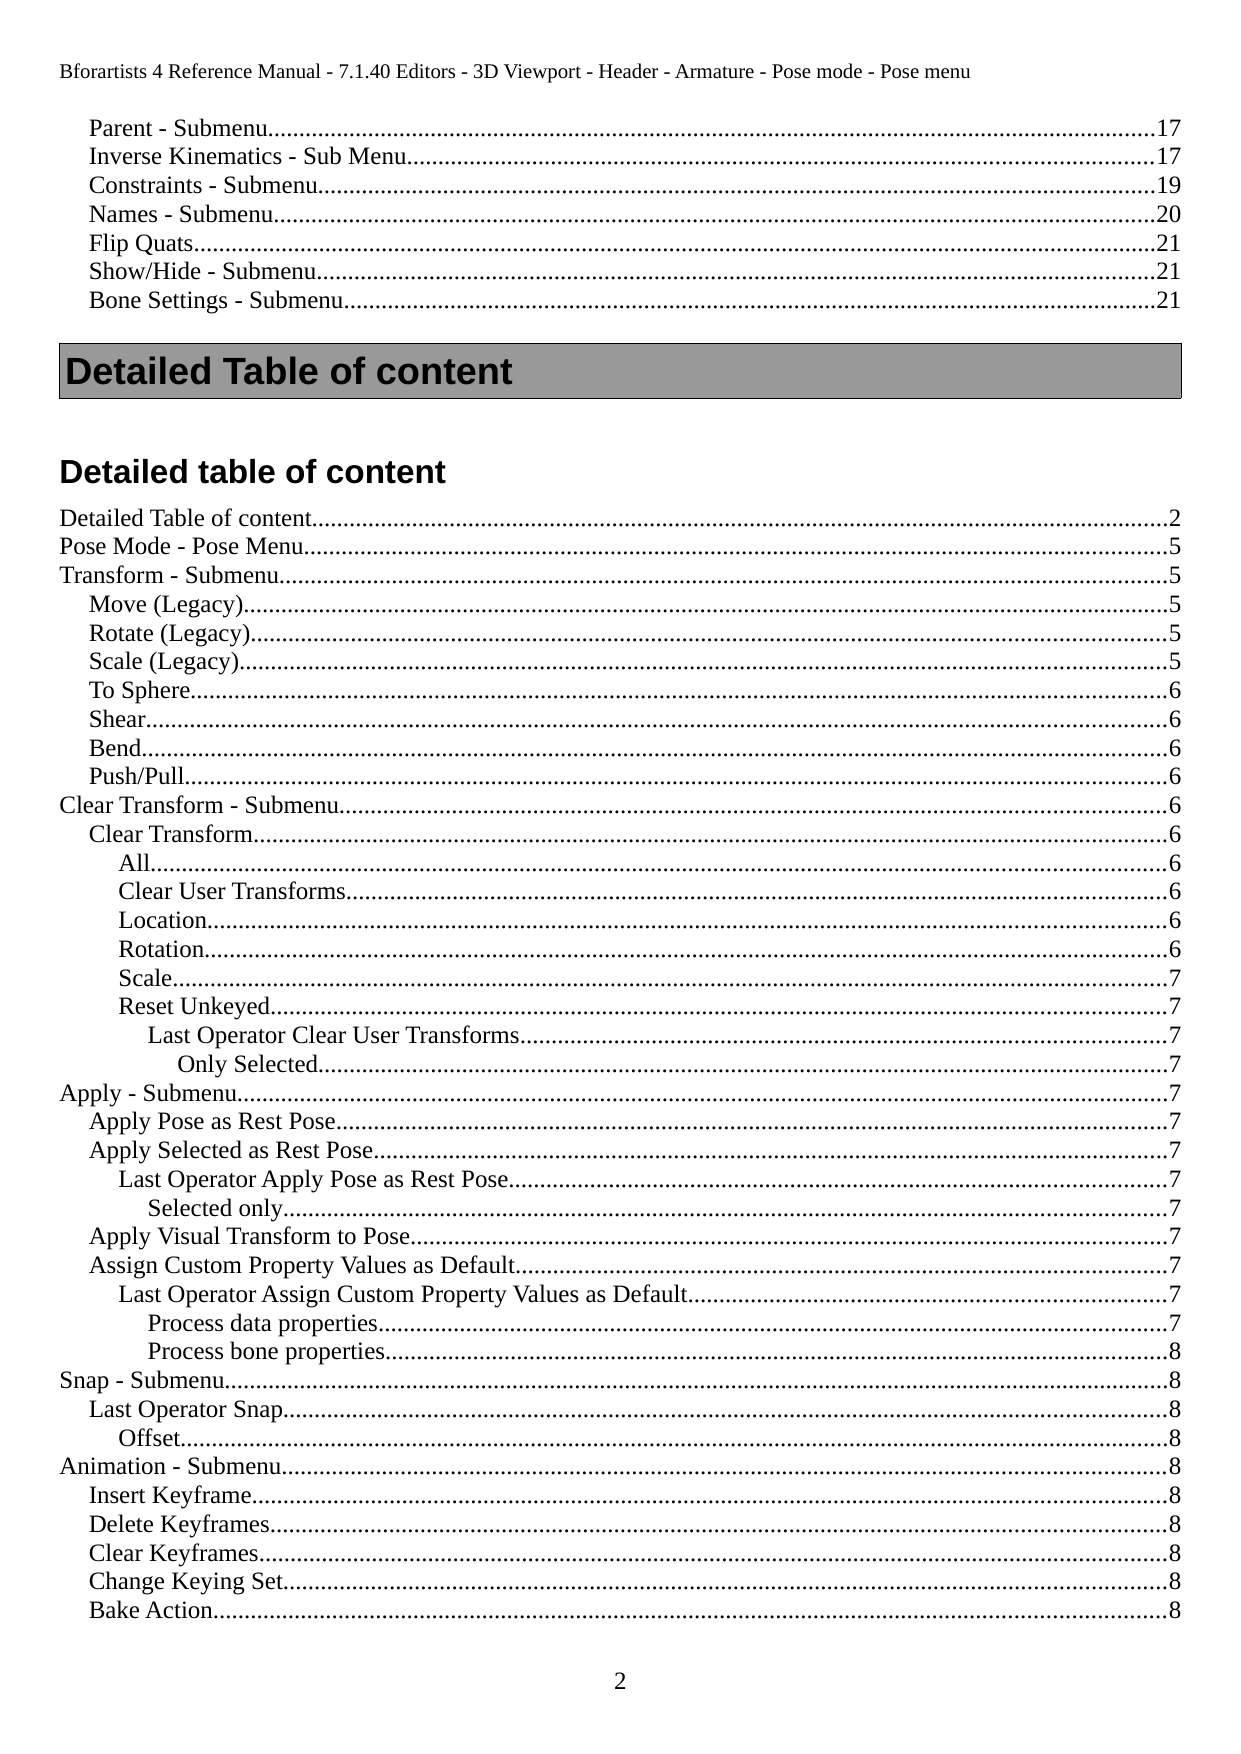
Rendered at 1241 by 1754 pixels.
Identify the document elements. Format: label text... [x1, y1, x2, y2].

text Shear 6 [88, 704, 1181, 733]
text Parent - Submenu 17 [88, 113, 1181, 141]
text Snap - Submenu 8 [59, 1365, 1181, 1394]
text Process bone properties 8 [147, 1336, 1181, 1365]
text Insert Keyframe 8 [88, 1480, 1181, 1509]
text Reset Unkeyed 7 [118, 991, 1181, 1020]
text Assign Custom Property Values as Default 7 [88, 1250, 1181, 1279]
text Apply Selected as Rest Pose 7 [88, 1135, 1181, 1164]
text Clear User Transforms 6 [118, 876, 1181, 905]
text Scale 7 [118, 963, 1181, 991]
text Rotate (Legacy) 5 [88, 618, 1181, 646]
text Pose Mode - Pose Menu 5 [59, 531, 1181, 560]
text Delete Keyframes 8 [88, 1509, 1181, 1538]
text Apply - Submenu 7 [59, 1078, 1181, 1106]
text Detailed Table of content 2 [59, 503, 1181, 531]
text Selected only 7 [147, 1193, 1181, 1221]
text Move (Legacy) 5 [88, 589, 1181, 618]
text Bend 6 [88, 733, 1181, 761]
text Inverse Kinematics - Sub Menu 17 [88, 141, 1181, 170]
text Clear Keyframes 8 [88, 1538, 1181, 1566]
subtitle Detailed table of content [59, 452, 1181, 490]
text Last Operator Apply Pose as Rest Pose 7 [118, 1164, 1181, 1193]
text Last Operator Assign Custom Property Values as Default 7 [118, 1279, 1181, 1308]
text Names - Submenu 20 [88, 199, 1181, 228]
text To Sphere 6 [88, 675, 1181, 704]
text Show/Hide - Submenu 21 [88, 256, 1181, 285]
text Apply Visual Transform to Pose 7 [88, 1221, 1181, 1250]
text All 6 [118, 848, 1181, 876]
text Offset 8 [118, 1423, 1181, 1451]
text Last Operator Snap 8 [88, 1394, 1181, 1423]
text Location 6 [118, 905, 1181, 934]
text Scale (Legacy) 5 [88, 646, 1181, 675]
text Transform - Submenu 5 [59, 560, 1181, 589]
text Apply Pose as Rest Pose 7 [88, 1106, 1181, 1135]
text Clear Transform 6 [88, 819, 1181, 848]
text Bake Action 8 [88, 1595, 1181, 1624]
text Push/Pull 6 [88, 761, 1181, 790]
text Clear Transform - Submenu 6 [59, 790, 1181, 819]
text Flip Quats 21 [88, 228, 1181, 256]
text Constraints - Submenu 19 [88, 170, 1181, 199]
text Last Operator Clear User Transforms 7 [147, 1020, 1181, 1049]
text Only Selected 7 [177, 1049, 1181, 1078]
text Bone Settings - Submenu 21 [88, 285, 1181, 314]
text Rotation 6 [118, 934, 1181, 963]
table_header Detailed Table of content [60, 344, 1181, 398]
text Process data properties 7 [147, 1308, 1181, 1336]
text Change Keying Set 8 [88, 1566, 1181, 1595]
text Animation - Submenu 8 [59, 1451, 1181, 1480]
